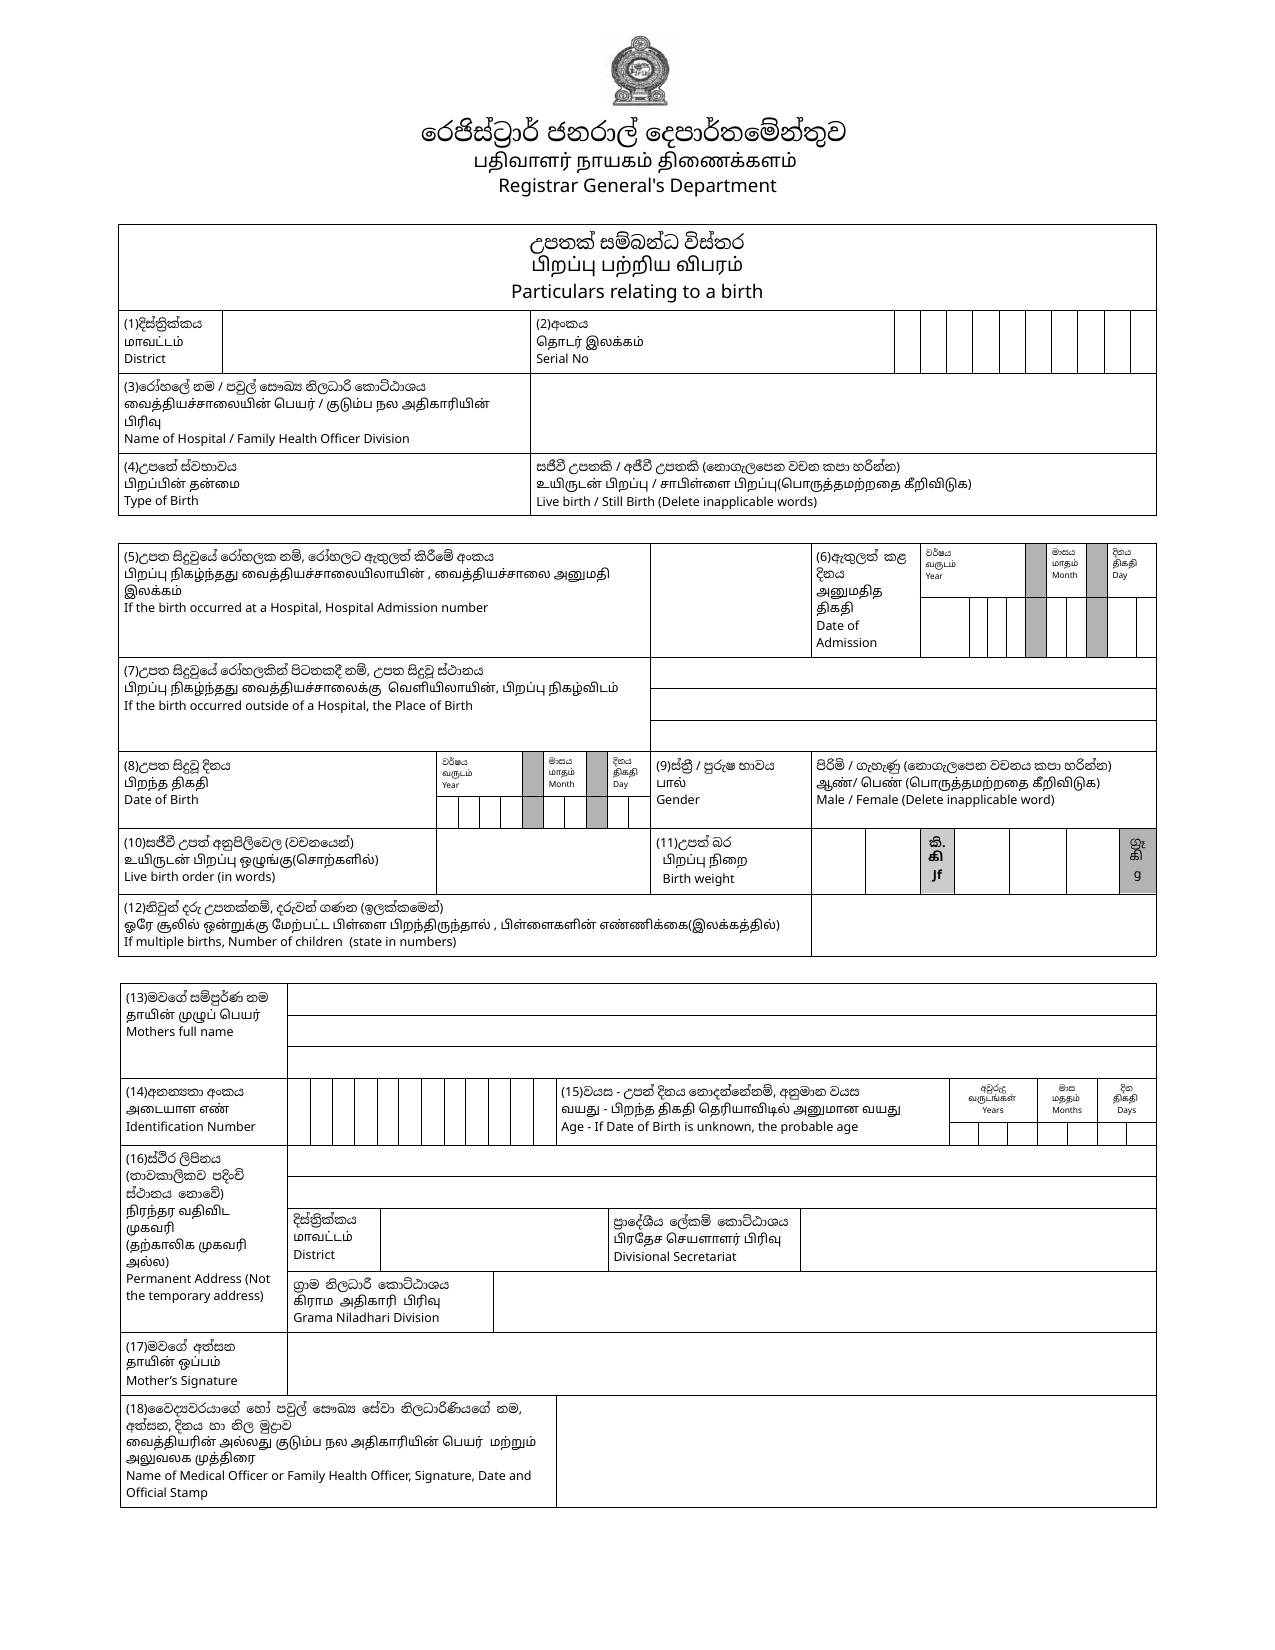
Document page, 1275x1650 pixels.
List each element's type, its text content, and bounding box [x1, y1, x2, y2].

table_cell [1137, 598, 1156, 657]
table_cell [1007, 598, 1025, 657]
table_header වර්ෂය வருடம் Year [921, 544, 1025, 597]
table_cell (17)මවගේ අත්සන தாயின் ஒப்பம் Mother’s Signature [121, 1333, 287, 1394]
table_cell [1047, 598, 1066, 657]
table_cell [544, 797, 564, 828]
table_cell [1000, 311, 1025, 372]
table_cell [480, 797, 500, 828]
table_cell දිනය திகதி Day [608, 752, 650, 796]
table_cell [399, 1079, 421, 1144]
table_cell [950, 1123, 978, 1144]
text රෙජිස්ට්‍රාර් ජනරාල් දෙපාර්තමේන්තුව [619, 118, 1157, 147]
table_cell (1)දිස්ත්‍රික්කය மாவட்டம் District [119, 311, 222, 372]
table_cell (7)උපත සිදුවුයේ රෝහලකින් පිටතකදී නම්, උපත සිදුවූ ස්ථානය பிறப்பு நிகழ்ந்தது வைத்தியச்சாலைக்கு வெளியிலாயின், பிறப்பு நிகழ்விடம் If the birth occurred outside of a Hospital, the Place of Birth [119, 658, 650, 751]
table_cell (4)උපතේ ස්වභාවය பிறப்பின் தன்மை Type of Birth [119, 454, 530, 515]
table_cell [1068, 1123, 1097, 1144]
text Registrar General's Department [118, 173, 1157, 198]
table_cell [378, 1079, 398, 1144]
table_cell ප්‍රාදේශීය ලේකම් කොට්ඨාශය பிரதேச செயளாளர் பிரிவு Divisional Secretariat [609, 1209, 800, 1271]
table_cell [288, 1047, 1156, 1078]
table_cell [1131, 311, 1156, 372]
table_cell [1067, 598, 1086, 657]
table_cell කි. கி Jf [921, 829, 954, 893]
table_cell [311, 1079, 332, 1144]
table_cell [651, 658, 1156, 688]
table_cell [437, 797, 458, 828]
table_cell [565, 797, 586, 828]
table_cell [895, 311, 920, 372]
table_cell (14)අනන්‍යතා අංකය அடையாள எண் Identification Number [121, 1079, 287, 1144]
table_cell [651, 689, 1156, 719]
table_cell [629, 797, 650, 828]
table_cell [1127, 1123, 1156, 1144]
table_cell (12)නිවුන් දරු උපතක්නම්, දරුවන් ගණන (ඉලක්කමෙන්) ஓரே சூலில் ஒன்றுக்கு மேற்பட்ட பிள்ளை பிறந்திருந்தால் , பிள்ளைகளின் எண்ணிக்கை(இலக்கத்தில்) If multiple births, Number of children (state in numbers) [119, 895, 811, 956]
table_cell [523, 797, 543, 828]
table_cell (8)උපත සිදුවූ දිනය பிறந்த திகதி Date of Birth [119, 752, 436, 828]
table_cell [288, 1016, 1156, 1046]
text රෙජිස්ට්‍රාර් ජනරාල් දෙපාර්තමේන්තුව [118, 118, 632, 147]
table_cell [1026, 311, 1051, 372]
table_cell මාසය மாதம் Month [544, 752, 586, 796]
table_cell [459, 797, 479, 828]
table_cell [1087, 598, 1107, 657]
table_cell (3)රෝහලේ නම / පවුල් සෞඛ්‍ය නිලධාරි කොට්ඨාශය வைத்தியச்சாலையின் பெயர் / குடும்ப நல அதிகாரியின் பிரிவு Name of Hospital / Family Health Officer Division [119, 374, 530, 452]
table_cell [979, 1123, 1007, 1144]
table_cell [801, 1209, 1156, 1271]
table_cell [288, 1333, 1156, 1394]
table_cell [531, 374, 1156, 452]
table_cell [587, 797, 607, 828]
table_cell [489, 1079, 510, 1144]
table_cell [947, 311, 972, 372]
table_cell [1026, 598, 1046, 657]
table_cell (18)වෛද්‍යවරයාගේ හෝ පවුල් සෞඛ්‍ය සේවා නිලධාරිණියගේ නම, අත්සන, දිනය හා නිල මුද්‍රාව வைத்தியரின் அல்லது குடும்ப நல அதிகாரியின் பெயர் மற்றும் அலுவலக முத்திரை Name of Medical Officer or Family Health Officer, Signature, Date and Official Stamp [121, 1396, 556, 1507]
table_cell [587, 752, 607, 796]
table_cell [288, 1146, 1156, 1176]
table_cell අවුරුදු வருடங்கள் Years [950, 1079, 1037, 1122]
table_cell (16)ස්ථිර ලිපිනය (තාවකාලිකව පදිංචි ස්ථානය නොවේ) நிரந்தர வதிவிட முகவரி (தற்காலிக முகவரி அல்ல) Permanent Address (Not the temporary address) [121, 1146, 287, 1332]
text பதிவாளர் நாயகம் திணைக்களம் [118, 147, 1157, 173]
table_cell [1098, 1123, 1126, 1144]
table_cell දිස්ත්‍රික්කය மாவட்டம் District [288, 1209, 380, 1271]
table_header දිනය திகதி Day [1108, 544, 1156, 597]
table_cell [1008, 1123, 1037, 1144]
table_cell [973, 311, 999, 372]
table_cell [1105, 311, 1130, 372]
table_cell මාස மததம் Months [1038, 1079, 1097, 1122]
table_cell [866, 829, 920, 893]
table_cell [1078, 311, 1104, 372]
table_header [1026, 544, 1046, 597]
table_cell [534, 1079, 556, 1144]
table_cell [381, 1209, 608, 1271]
table_header (5)උපත සිදුවුයේ රෝහලක නම්, රෝහලට ඇතුලත් කිරීමේ අංකය பிறப்பு நிகழ்ந்தது வைத்தியச்சாலையிலாயின் , வைத்தியச்சாலை அனுமதி இலக்கம் If the birth occurred at a Hospital, Hospital Admission number [119, 544, 650, 657]
table_header උපතක් සම්බන්ධ විස්තර பிறப்பு பற்றிய விபரம் Particulars relating to a birth [119, 225, 1156, 310]
table_cell [422, 1079, 444, 1144]
table_cell දින திகதி Days [1098, 1079, 1156, 1122]
table_cell [1052, 311, 1077, 372]
table_cell [812, 895, 1156, 956]
table_header [1087, 544, 1107, 597]
table_cell ග්‍රාම නිලධාරී කොට්ඨාශය கிராம அதிகாரி பிரிவு Grama Niladhari Division [288, 1272, 493, 1332]
table_cell [608, 797, 628, 828]
table_cell [955, 829, 1009, 893]
table_header (13)මවගේ සම්පුර්ණ නම தாயின் முழுப் பெயர் Mothers full name [121, 984, 287, 1078]
table_cell [921, 598, 969, 657]
picture [601, 33, 678, 111]
table_cell [466, 1079, 488, 1144]
table_cell [333, 1079, 354, 1144]
table_cell [1038, 1123, 1067, 1144]
table_cell [355, 1079, 377, 1144]
table_cell (2)අංකය தொடர் இலக்கம் Serial No [531, 311, 894, 372]
table_cell (11)උපත් බර பிறப்பு நிறை Birth weight [651, 829, 811, 893]
table_cell [812, 829, 865, 893]
table_cell (15)වයස - උපන් දිනය නොදන්නේනම්, අනුමාන වයස வயது - பிறந்த திகதி தெரியாவிடில் அனுமான வயது Age - If Date of Birth is unknown, the probable age [557, 1079, 949, 1144]
table_cell (9)ස්ත්‍රී / පුරුෂ භාවය பால் Gender [651, 752, 811, 828]
table_cell [523, 752, 543, 796]
table_cell ග්‍රෑ கி g [1120, 829, 1156, 893]
table_cell [921, 311, 946, 372]
table_cell (10)සජීවී උපත් අනුපිලිවෙල (වචනයෙන්) உயிருடன் பிறப்பு ஒழுங்கு(சொற்களில்) Live birth order (in words) [119, 829, 436, 893]
table_cell [223, 311, 530, 372]
table_cell [1010, 829, 1066, 893]
table_header [651, 544, 811, 657]
table_cell [501, 797, 522, 828]
table_cell සජීවී උපතකි / අජීවී උපතකි (නොගැලපෙන වචන කපා හරින්න) உயிருடன் பிறப்பு / சாபிள்ளை பிறப்பு(பொருத்தமற்றதை கீறிவிடுக) Live birth / Still Birth (Delete inapplicable words) [531, 454, 1156, 515]
table_cell [1067, 829, 1119, 893]
table_cell [494, 1272, 1156, 1332]
table_cell [651, 721, 1156, 751]
table_header [288, 984, 1156, 1015]
table_cell පිරිමි / ගැහැණු (නොගැලපෙන වචනය කපා හරින්න) ஆண்/ பெண் (பொருத்தமற்றதை கீறிவிடுக) Male / Female (Delete inapplicable word) [812, 752, 1156, 828]
table_cell වර්ෂය வருடம் Year [437, 752, 522, 796]
table_header මාසය மாதம் Month [1047, 544, 1086, 597]
table_cell [1108, 598, 1136, 657]
table_cell [988, 598, 1006, 657]
table_cell [288, 1079, 310, 1144]
table_cell [445, 1079, 465, 1144]
table_cell [288, 1177, 1156, 1207]
table_cell [511, 1079, 533, 1144]
table_cell [557, 1396, 1156, 1507]
table_cell [437, 829, 650, 893]
table_cell [970, 598, 987, 657]
table_header (6)ඇතුලත් කළ දිනය அனுமதித திகதி Date of Admission [812, 544, 920, 657]
